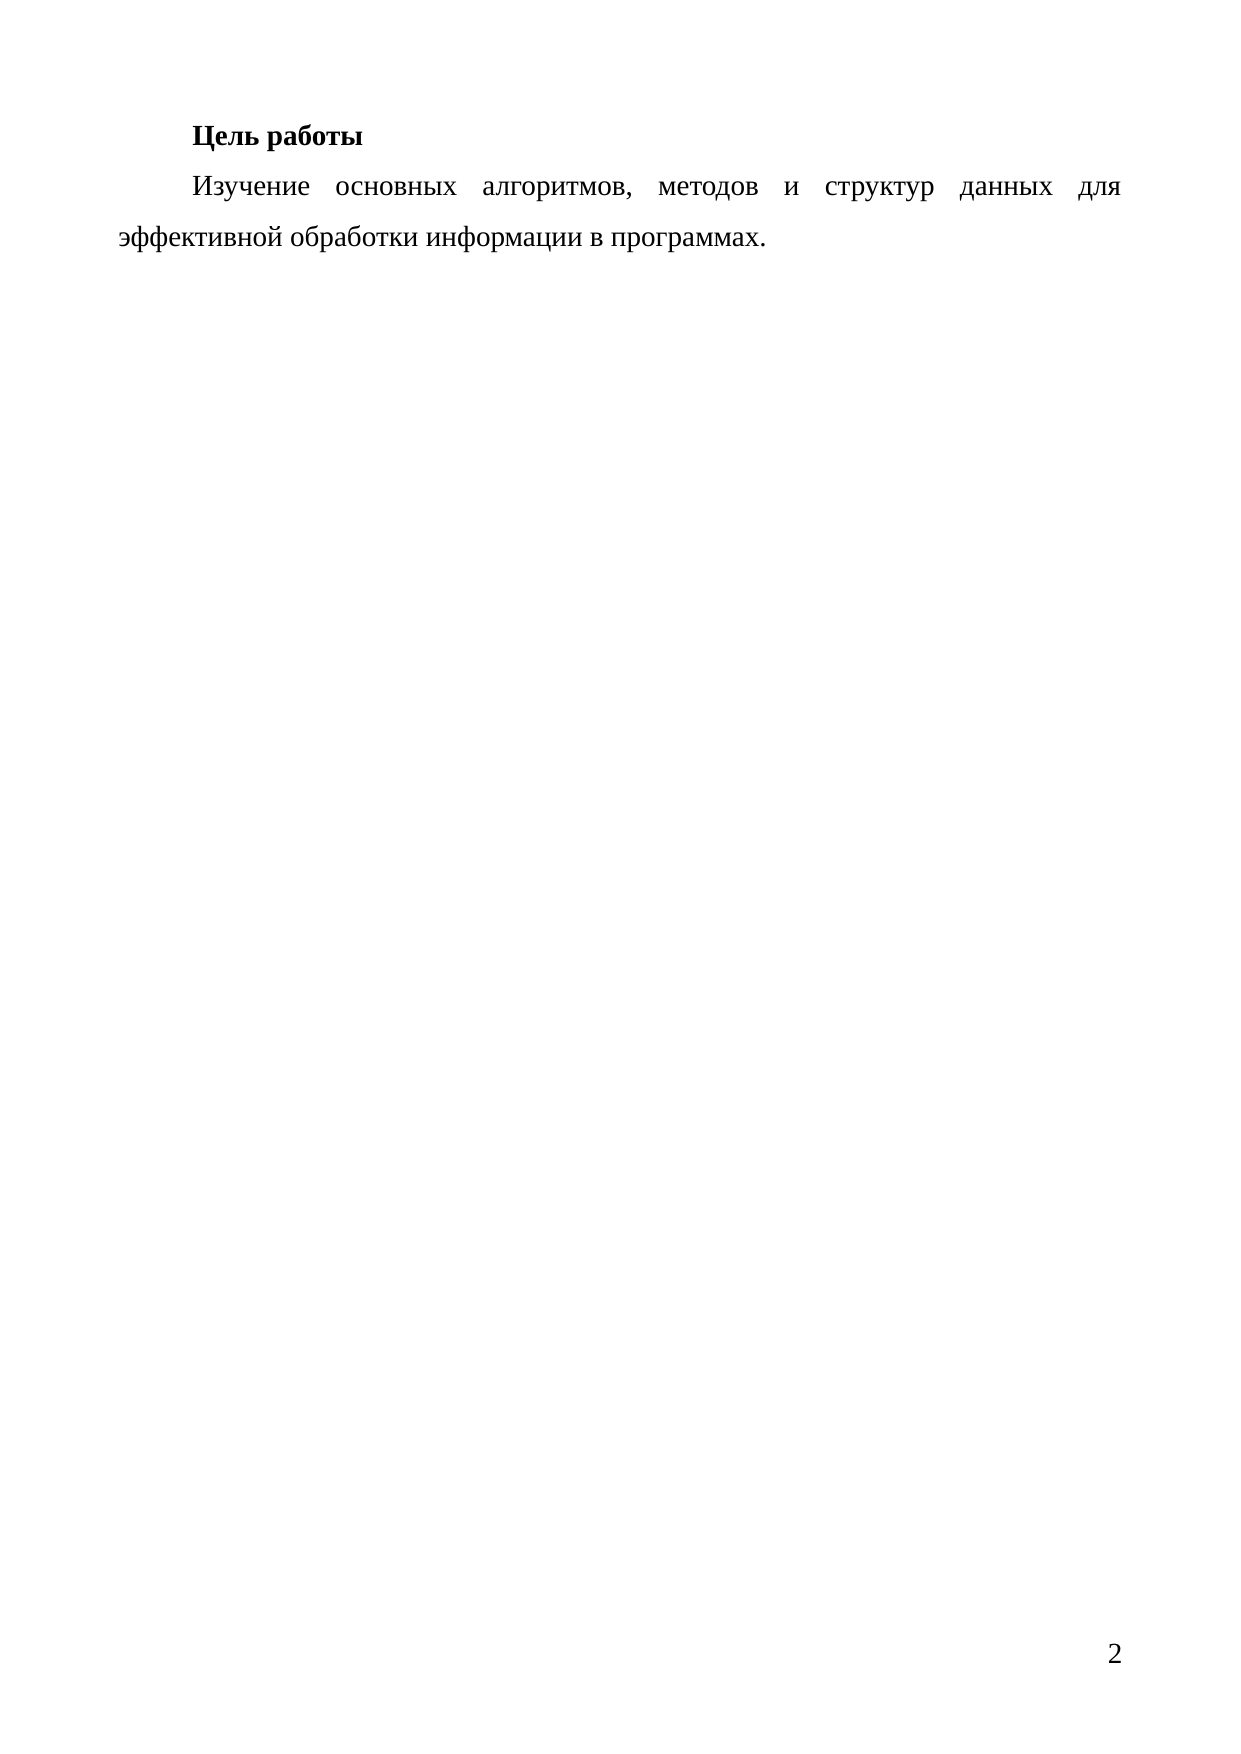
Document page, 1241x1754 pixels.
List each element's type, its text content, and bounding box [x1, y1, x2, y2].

text Изучение основных алгоритмов, методов и структур данных для эффективной обработки информации в программах. [118, 168, 1122, 252]
subtitle Цель работы [118, 118, 1122, 152]
